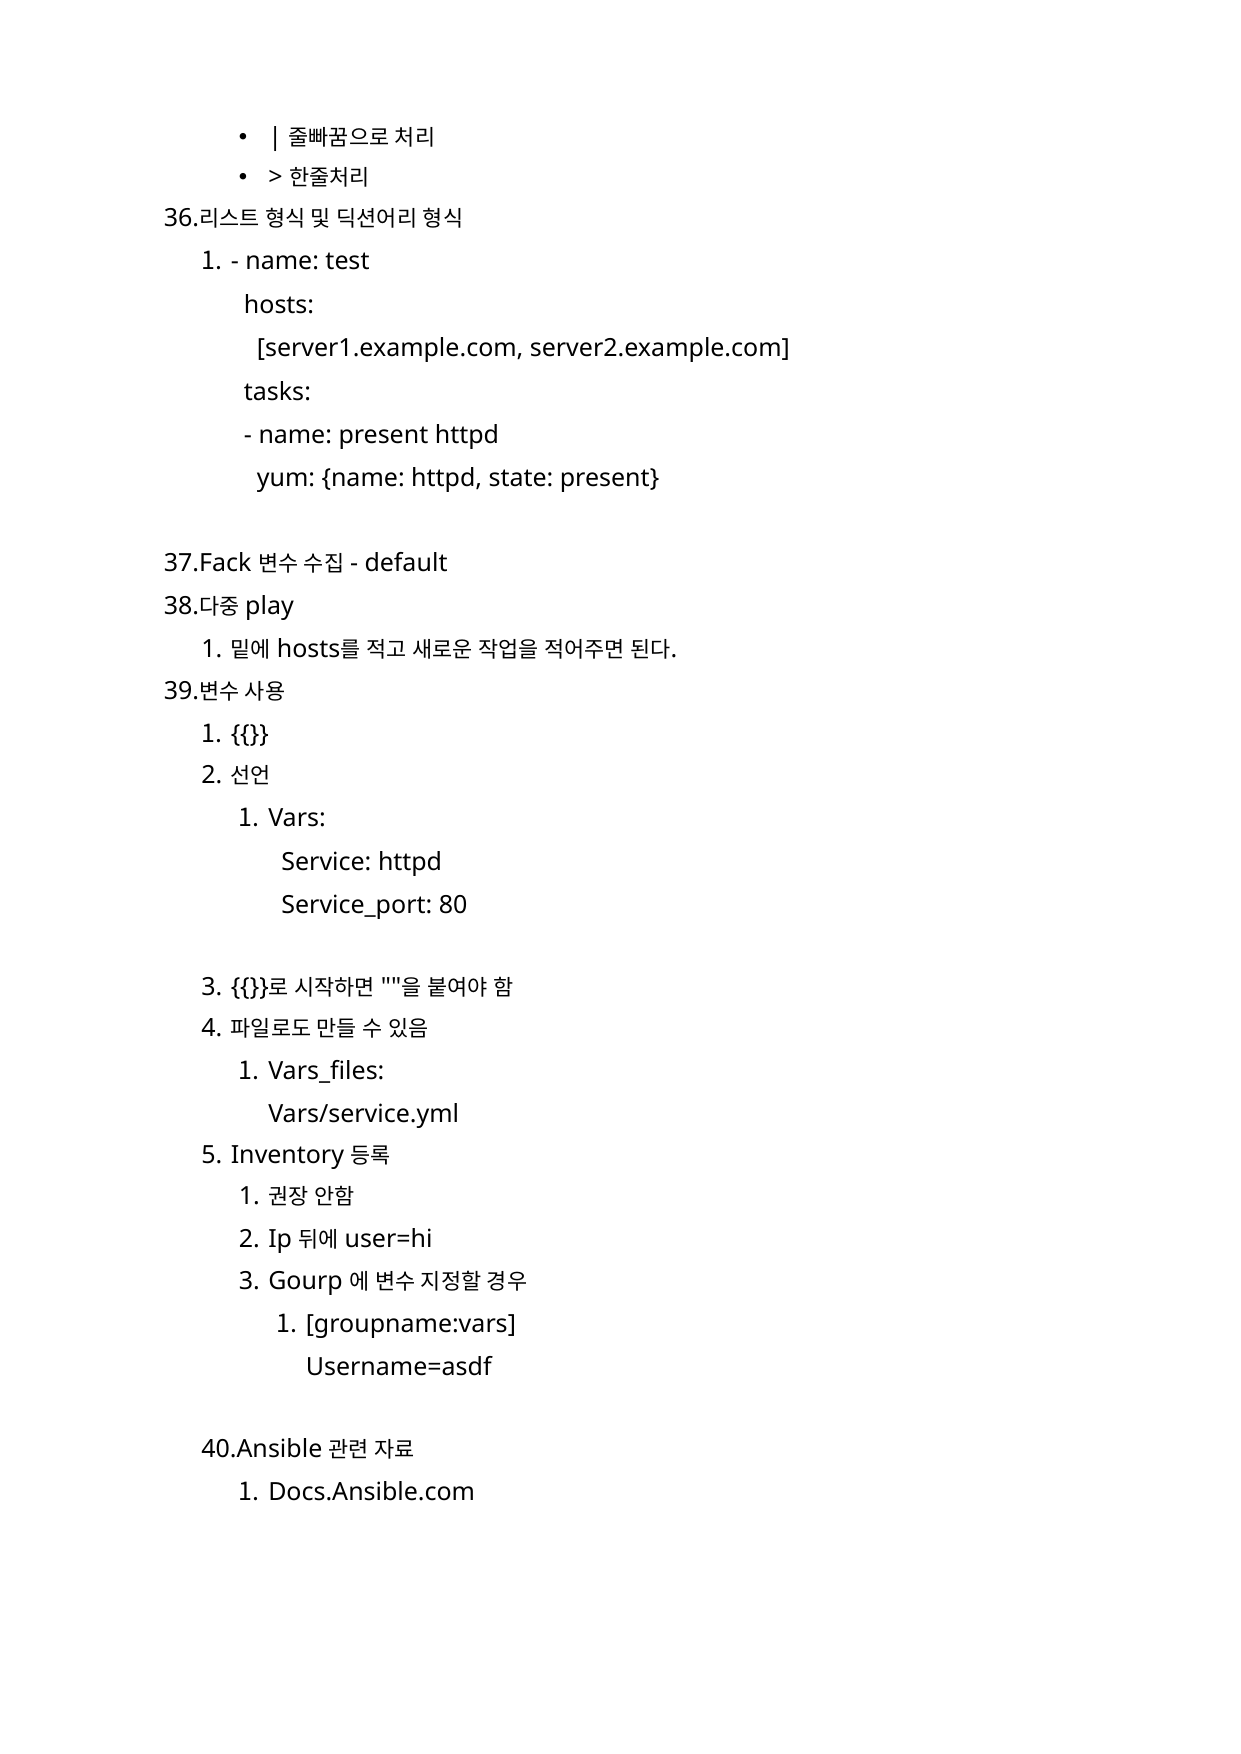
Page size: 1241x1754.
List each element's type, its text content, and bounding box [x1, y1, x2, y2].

list Ansible 관련 자료 [231, 1431, 1122, 1465]
list | 줄빠꿈으로 처리 [268, 118, 1122, 152]
list Service: httpd [268, 841, 1122, 877]
list [server1.example.com, server2.example.com] [231, 327, 1122, 364]
list - name: test [231, 241, 1122, 277]
list Vars/service.yml [268, 1094, 1122, 1130]
list Gourp 에 변수 지정할 경우 [268, 1262, 1122, 1296]
list 밑에 hosts를 적고 새로운 작업을 적어주면 된다. [231, 629, 1122, 665]
list {{}}로 시작하면 ""을 붙여야 함 [231, 969, 1122, 1003]
list 파일로도 만들 수 있음 [231, 1009, 1122, 1043]
list 권장 안함 [268, 1178, 1122, 1212]
list Vars_files: [268, 1050, 1122, 1087]
list Ip 뒤에 user=hi [268, 1219, 1122, 1255]
list Docs.Ansible.com [268, 1472, 1122, 1508]
list [groupname:vars] [306, 1303, 1122, 1339]
list Username=asdf [306, 1347, 1122, 1383]
list hosts: [231, 284, 1122, 320]
list tasks: [231, 371, 1122, 407]
list 선언 [231, 757, 1122, 791]
list Fack 변수 수집 - default [193, 542, 1122, 578]
list Inventory 등록 [231, 1137, 1122, 1171]
list {{}} [231, 713, 1122, 749]
list yum: {name: httpd, state: present} [231, 458, 1122, 494]
list Vars: [268, 797, 1122, 834]
list - name: present httpd [231, 414, 1122, 451]
list > 한줄처리 [268, 159, 1122, 193]
list Service_port: 80 [268, 884, 1122, 921]
list 리스트 형식 및 딕션어리 형식 [193, 200, 1122, 234]
list 다중 play [193, 586, 1122, 622]
list 변수 사용 [193, 672, 1122, 706]
